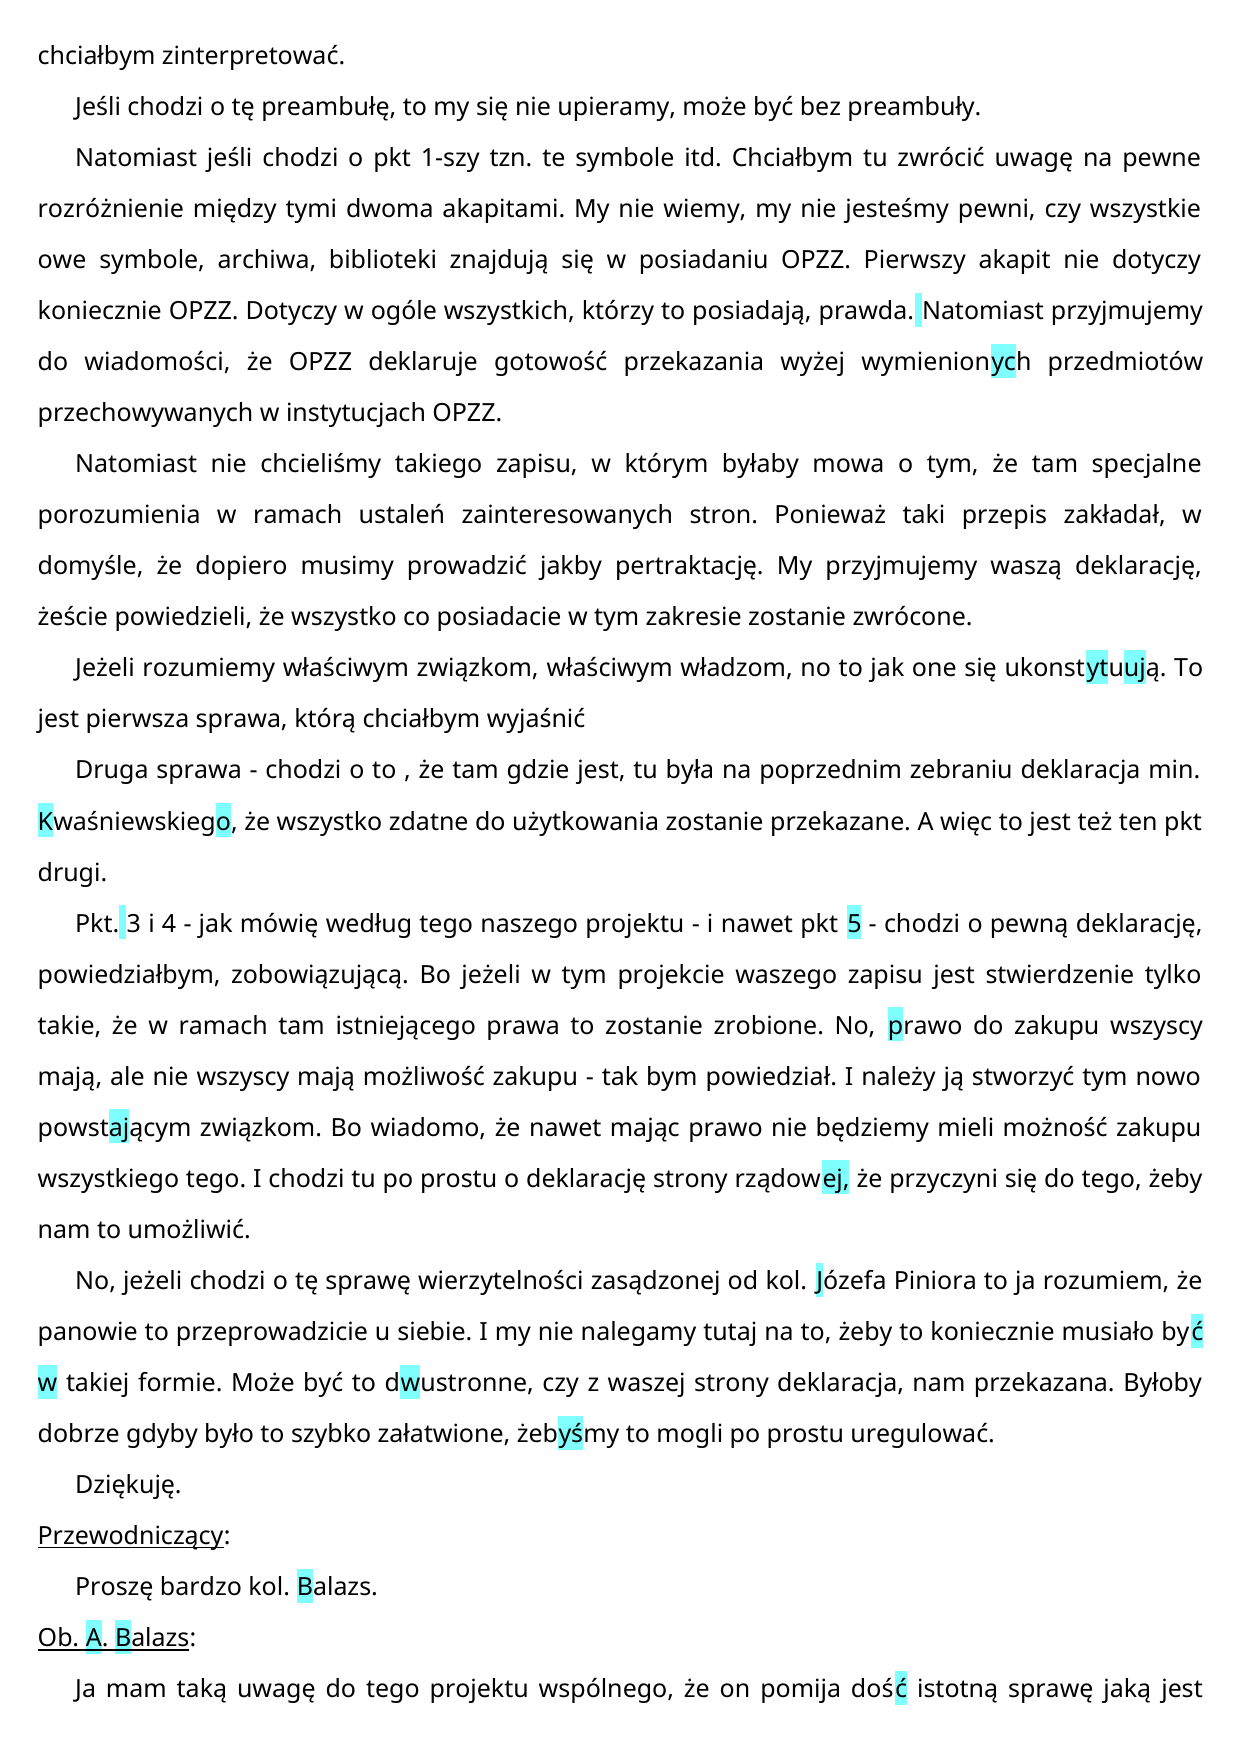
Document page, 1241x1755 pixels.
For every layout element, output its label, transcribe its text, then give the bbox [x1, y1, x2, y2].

text Natomiast jeśli chodzi o pkt 1-szy tzn. te symbole itd. Chciałbym tu zwrócić uwagę na pewne rozróżnienie między tymi dwoma akapitami. My nie wiemy, my nie jesteśmy pewni, czy wszystkie owe symbole, archiwa, biblioteki znajdują się w posiadaniu OPZZ. Pierwszy akapit nie dotyczy koniecznie OPZZ. Dotyczy w ogóle wszystkich, którzy to posiadają, prawda. Natomiast przyjmujemy do wiadomości, że OPZZ deklaruje gotowość przekazania wyżej wymienionych przedmiotów przechowywanych w instytucjach OPZZ. [37, 139, 1203, 429]
text Ob. A. Balazs: [37, 1620, 1203, 1654]
text chciałbym zinterpretować. [37, 37, 1203, 72]
text Pkt. 3 i 4 - jak mówię według tego naszego projektu - i nawet pkt 5 - chodzi o pewną deklarację, powiedziałbym, zobowiązującą. Bo jeżeli w tym projekcie waszego zapisu jest stwierdzenie tylko takie, że w ramach tam istniejącego prawa to zostanie zrobione. No, prawo do zakupu wszyscy mają, ale nie wszyscy mają możliwość zakupu - tak bym powiedział. I należy ją stworzyć tym nowo powstającym związkom. Bo wiadomo, że nawet mając prawo nie będziemy mieli możność zakupu wszystkiego tego. I chodzi tu po prostu o deklarację strony rządowej, że przyczyni się do tego, żeby nam to umożliwić. [37, 905, 1203, 1246]
text Natomiast nie chcieliśmy takiego zapisu, w którym byłaby mowa o tym, że tam specjalne porozumienia w ramach ustaleń zainteresowanych stron. Ponieważ taki przepis zakładał, w domyśle, że dopiero musimy prowadzić jakby pertraktację. My przyjmujemy waszą deklarację, żeście powiedzieli, że wszystko co posiadacie w tym zakresie zostanie zwrócone. [37, 446, 1203, 633]
text Druga sprawa - chodzi o to , że tam gdzie jest, tu była na poprzednim zebraniu deklaracja min. Kwaśniewskiego, że wszystko zdatne do użytkowania zostanie przekazane. A więc to jest też ten pkt drugi. [37, 752, 1203, 888]
text Ja mam taką uwagę do tego projektu wspólnego, że on pomija dość istotną sprawę jaką jest [37, 1671, 1203, 1705]
text Przewodniczący: [37, 1518, 1203, 1552]
text Jeżeli rozumiemy właściwym związkom, właściwym władzom, no to jak one się ukonstytuują. To jest pierwsza sprawa, którą chciałbym wyjaśnić [37, 650, 1203, 735]
text No, jeżeli chodzi o tę sprawę wierzytelności zasądzonej od kol. Józefa Piniora to ja rozumiem, że panowie to przeprowadzicie u siebie. I my nie nalegamy tutaj na to, żeby to koniecznie musiało być w takiej formie. Może być to dwustronne, czy z waszej strony deklaracja, nam przekazana. Byłoby dobrze gdyby było to szybko załatwione, żebyśmy to mogli po prostu uregulować. [37, 1262, 1203, 1450]
text Dziękuję. [37, 1467, 1203, 1501]
text Proszę bardzo kol. Balazs. [37, 1569, 1203, 1603]
text Jeśli chodzi o tę preambułę, to my się nie upieramy, może być bez preambuły. [37, 88, 1203, 123]
